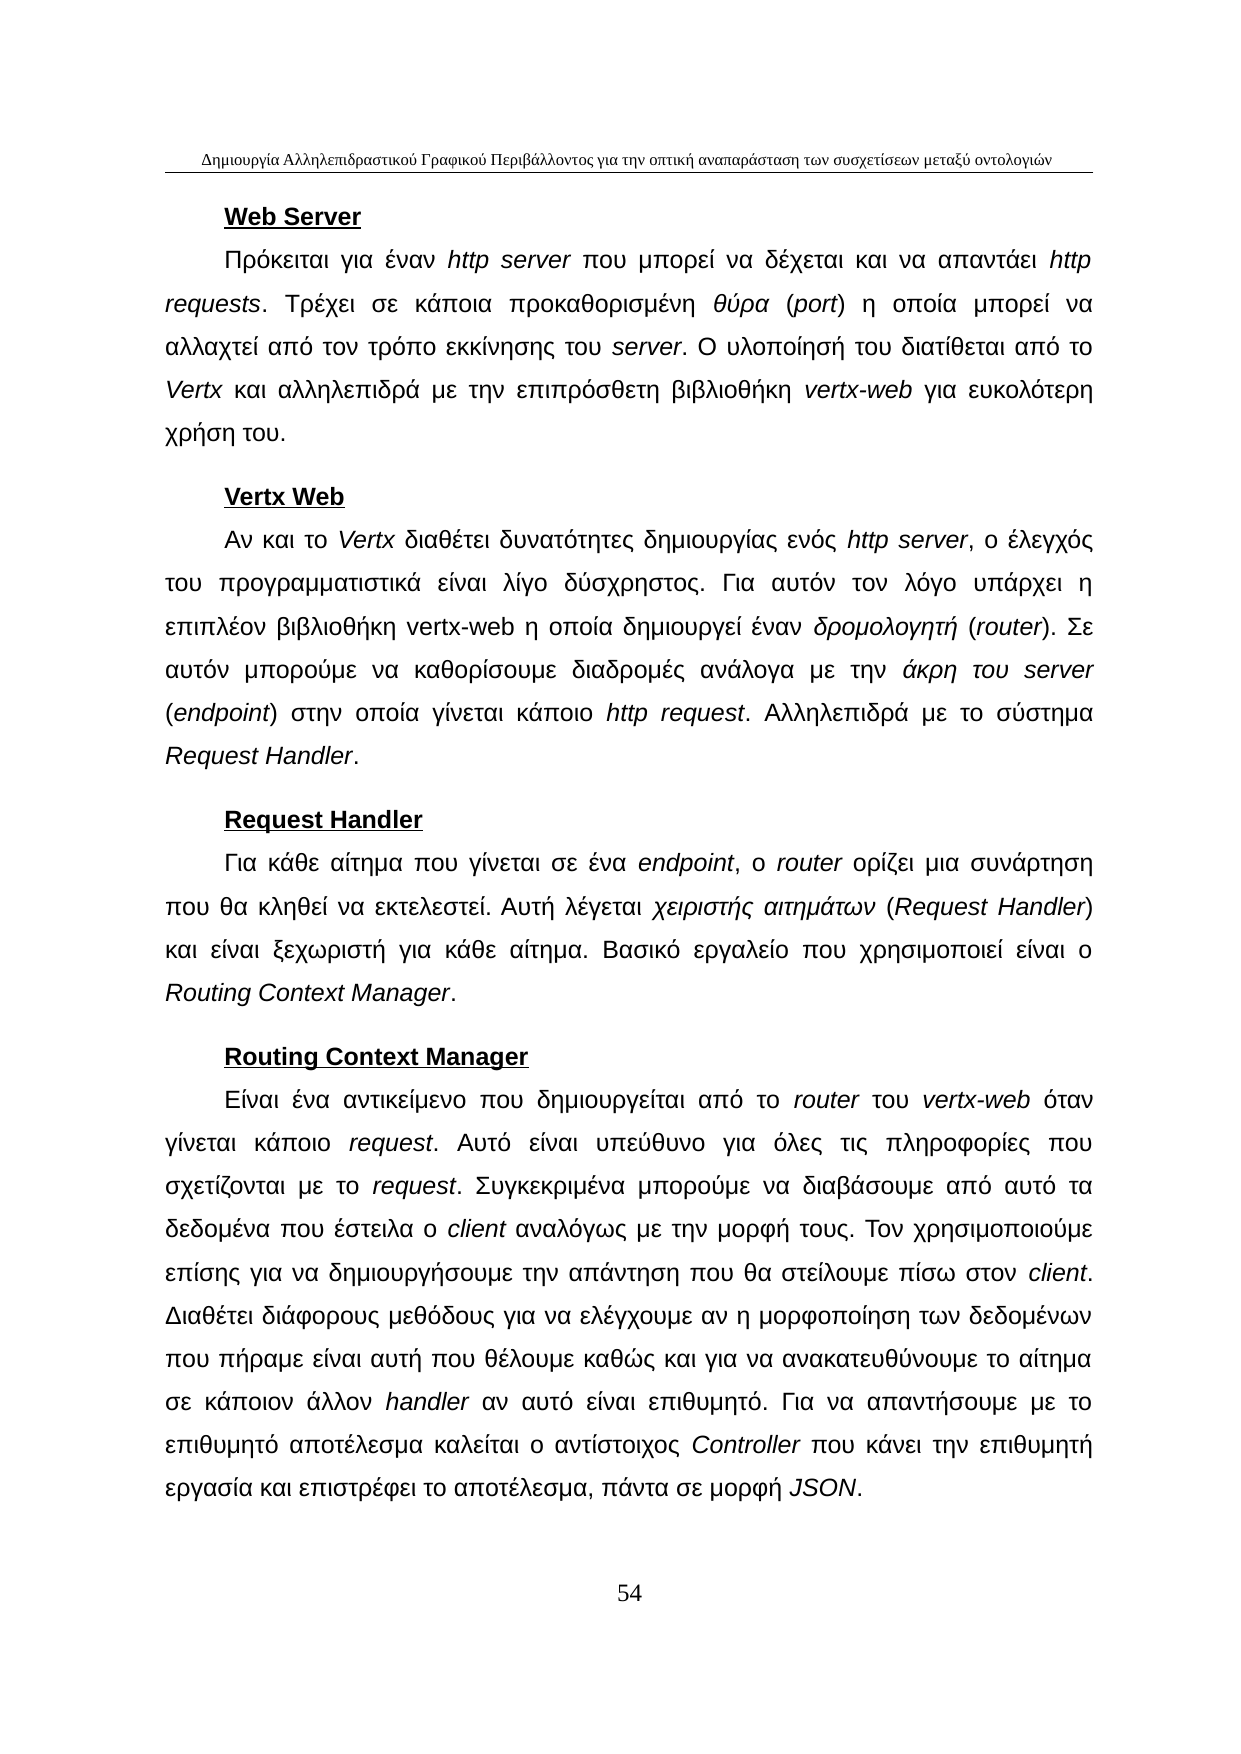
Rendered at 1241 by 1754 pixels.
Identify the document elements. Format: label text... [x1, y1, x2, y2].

text Αν και το Vertx διαθέτει δυνατότητες δημιουργίας ενός http server, ο έλεγχός του προγραμματιστικά είναι λίγο δύσχρηστος. Για αυτόν τον λόγο υπάρχει η επιπλέον βιβλιοθήκη vertx-web η οποία δημιουργεί έναν δρομολογητή (router). Σε αυτόν μπορούμε να καθορίσουμε διαδρομές ανάλογα με την άκρη του server (endpoint) στην οποία γίνεται κάποιο http request. Αλληλεπιδρά με το σύστημα Request Handler. [165, 525, 1093, 770]
text Vertx Web [165, 482, 1093, 511]
text Routing Context Manager [165, 1042, 1093, 1071]
text Είναι ένα αντικείμενο που δημιουργείται από το router του vertx-web όταν γίνεται κάποιο request. Αυτό είναι υπεύθυνο για όλες τις πληροφορίες που σχετίζονται με το request. Συγκεκριμένα μπορούμε να διαβάσουμε από αυτό τα δεδομένα που έστειλα ο client αναλόγως με την μορφή τους. Τον χρησιμοποιούμε επίσης για να δημιουργήσουμε την απάντηση που θα στείλουμε πίσω στον client. Διαθέτει διάφορους μεθόδους για να ελέγχουμε αν η μορφοποίηση των δεδομένων που πήραμε είναι αυτή που θέλουμε καθώς και για να ανακατευθύνουμε το αίτημα σε κάποιον άλλον handler αν αυτό είναι επιθυμητό. Για να απαντήσουμε με το επιθυμητό αποτέλεσμα καλείται ο αντίστοιχος Controller που κάνει την επιθυμητή εργασία και επιστρέφει το αποτέλεσμα, πάντα σε μορφή JSON. [165, 1085, 1093, 1502]
text Request Handler [165, 805, 1093, 834]
text Για κάθε αίτημα που γίνεται σε ένα endpoint, ο router ορίζει μια συνάρτηση που θα κληθεί να εκτελεστεί. Αυτή λέγεται χειριστής αιτημάτων (Request Handler) και είναι ξεχωριστή για κάθε αίτημα. Βασικό εργαλείο που χρησιμοποιεί είναι ο Routing Context Manager. [165, 848, 1093, 1006]
text Πρόκειται για έναν http server που μπορεί να δέχεται και να απαντάει http requests. Τρέχει σε κάποια προκαθορισμένη θύρα (port) η οποία μπορεί να αλλαχτεί από τον τρόπο εκκίνησης του server. Ο υλοποίησή του διατίθεται από το Vertx και αλληλεπιδρά με την επιπρόσθετη βιβλιοθήκη vertx-web για ευκολότερη χρήση του. [165, 245, 1093, 447]
text Web Server [165, 202, 1093, 231]
